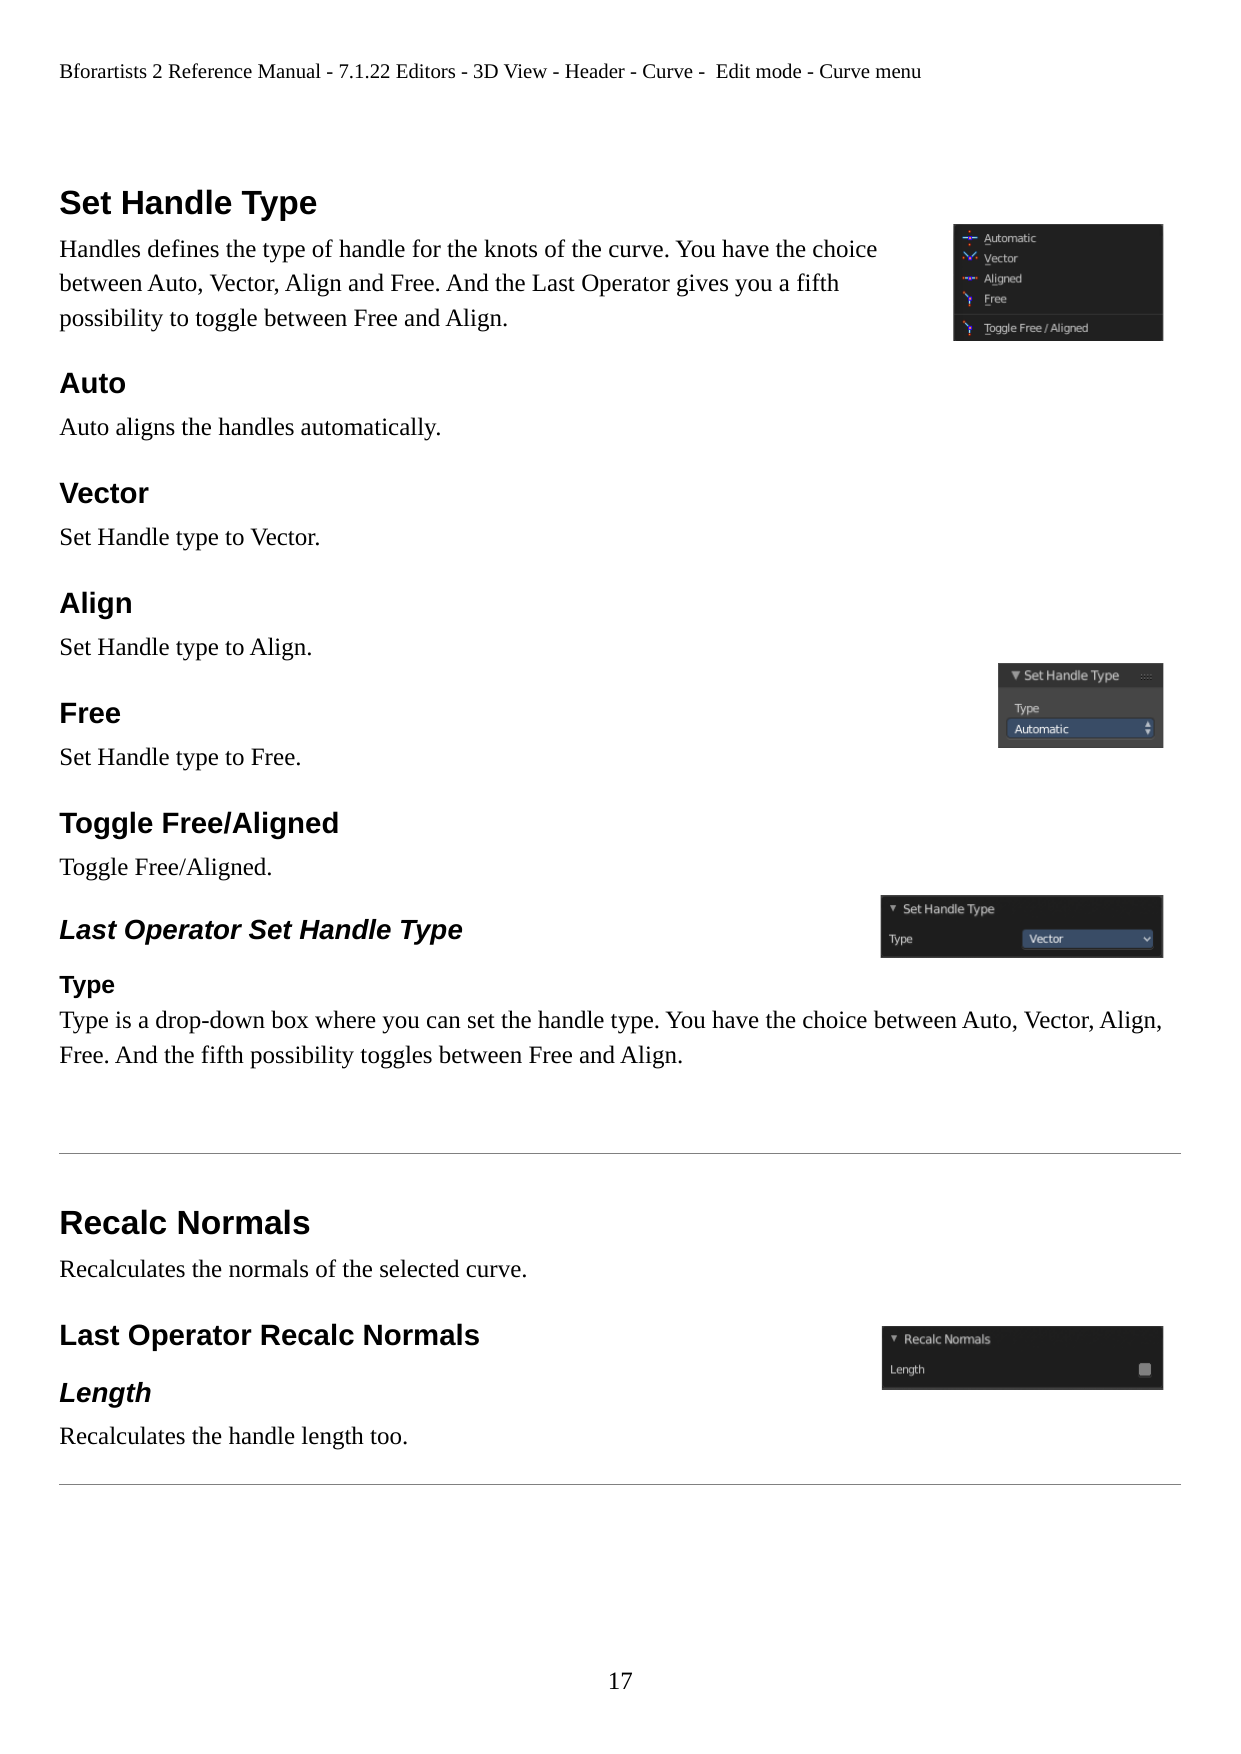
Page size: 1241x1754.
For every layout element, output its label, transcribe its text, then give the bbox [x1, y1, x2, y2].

text Set Handle type to Free. [59, 742, 1181, 771]
subtitle Last Operator Set Handle Type [59, 914, 880, 946]
picture [880, 895, 1164, 958]
subtitle Vector [59, 476, 1181, 510]
picture [998, 663, 1164, 748]
text Set Handle type to Align. [59, 632, 1181, 661]
text Type is a drop-down box where you can set the handle type. You have the choice between Auto, Vector, Align, Free. And the fifth possibility toggles between Free and Align. [59, 1005, 1181, 1068]
subtitle Set Handle Type [59, 182, 1181, 221]
subtitle Toggle Free/Aligned [59, 806, 1181, 839]
text Recalculates the handle length too. [59, 1421, 1181, 1449]
text Handles defines the type of handle for the knots of the curve. You have the choice between Auto, Vector, Align and Free. And the Last Operator gives you a fifth possibility to toggle between Free and Align. [59, 234, 953, 331]
subtitle Last Operator Recalc Normals [59, 1318, 1181, 1351]
subtitle Length [59, 1376, 1181, 1408]
text Set Handle type to Vector. [59, 522, 1181, 551]
subtitle Type [59, 971, 1181, 999]
subtitle Auto [59, 366, 1181, 400]
picture [881, 1326, 1164, 1390]
subtitle [1164, 696, 1181, 730]
text Auto aligns the handles automatically. [59, 412, 1181, 441]
text Toggle Free/Aligned. [59, 852, 1181, 881]
subtitle Free [59, 696, 998, 730]
subtitle Recalc Normals [59, 1203, 1181, 1242]
text Recalculates the normals of the selected curve. [59, 1254, 1181, 1283]
picture [953, 224, 1164, 341]
subtitle Align [59, 586, 1181, 620]
